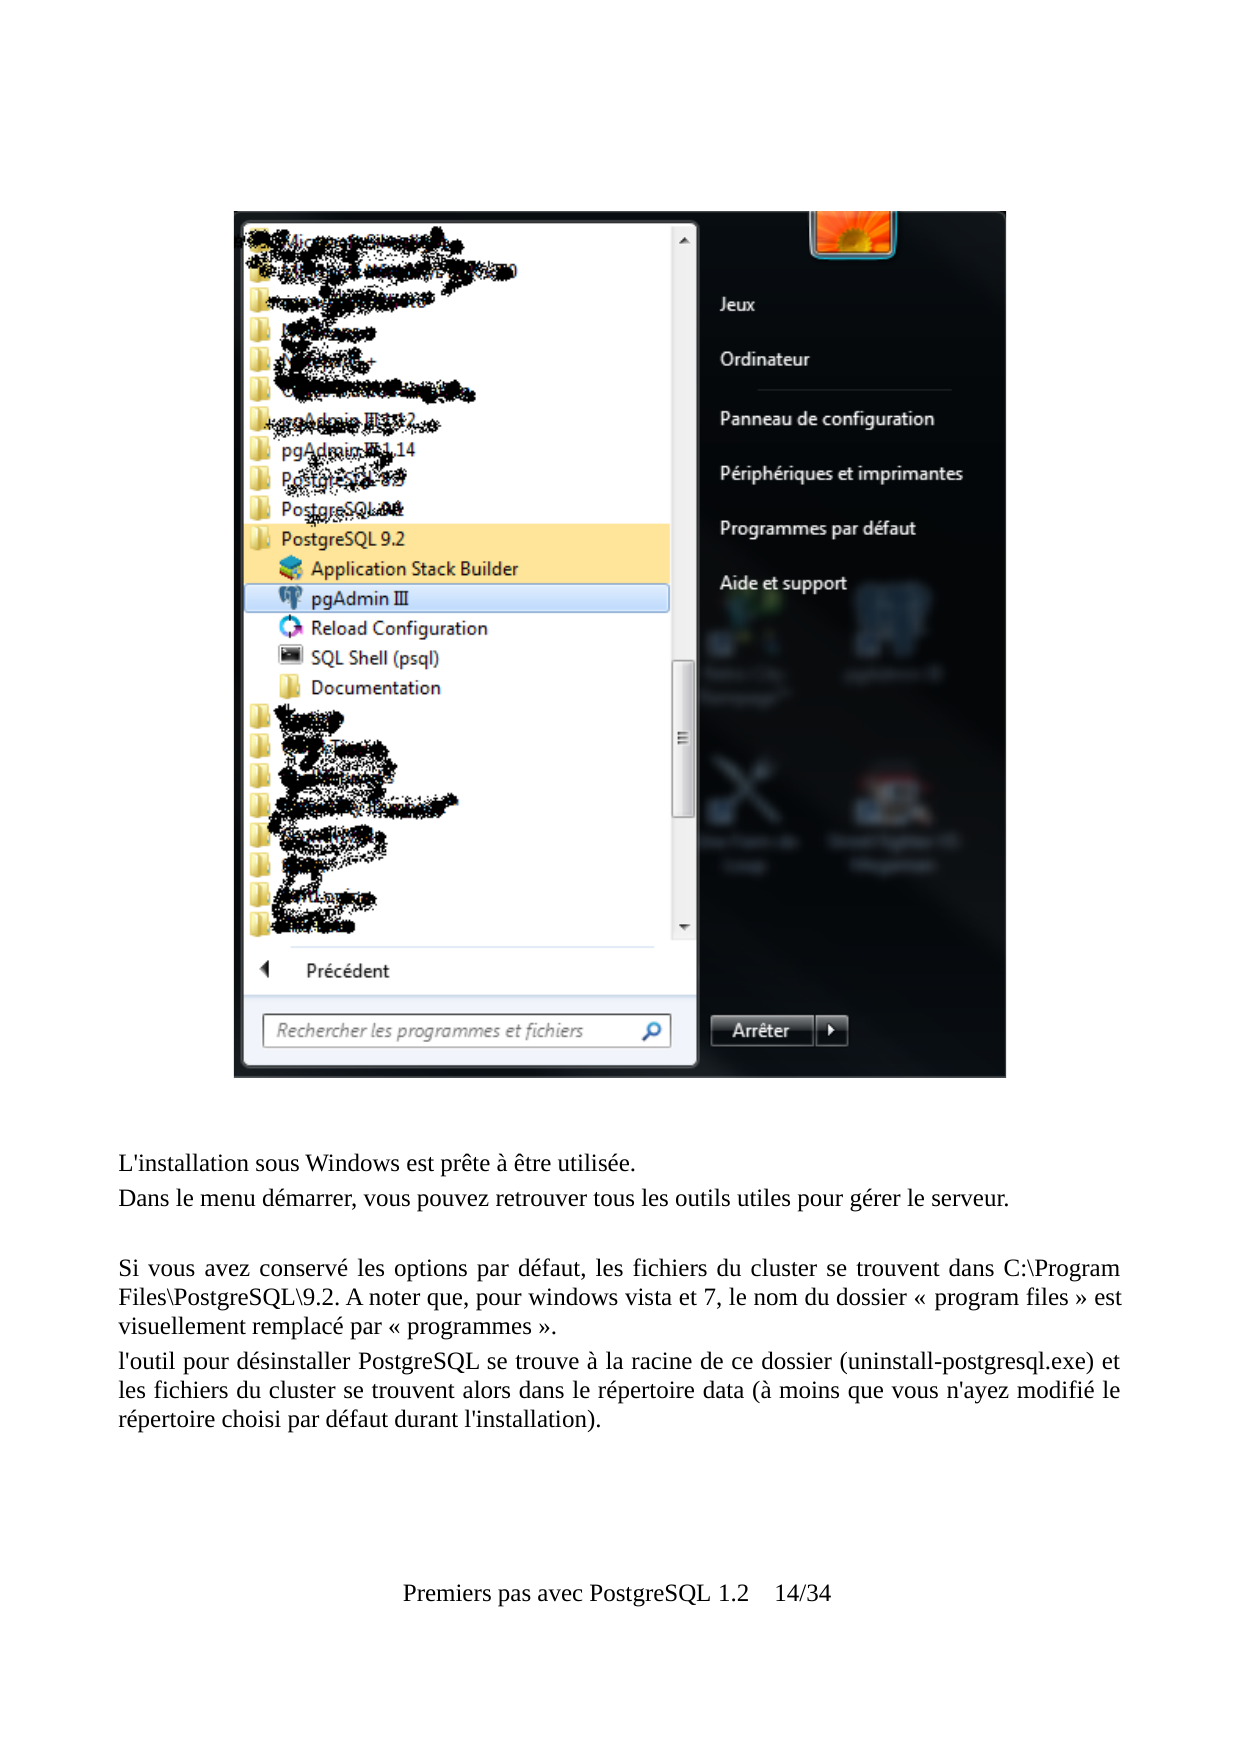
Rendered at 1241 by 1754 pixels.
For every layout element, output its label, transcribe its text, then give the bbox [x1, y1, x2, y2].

text Dans le menu démarrer, vous pouvez retrouver tous les outils utiles pour gérer le serveur. [118, 1183, 1122, 1212]
picture [233, 211, 1007, 1078]
text Si vous avez conservé les options par défaut, les fichiers du cluster se trouvent dans C:\Program Files\PostgreSQL\9.2. A noter que, pour windows vista et 7, le nom du dossier « program files » est visuellement remplacé par « programmes ». [118, 1253, 1122, 1340]
text L'installation sous Windows est prête à être utilisée. [118, 1148, 1122, 1177]
text l'outil pour désinstaller PostgreSQL se trouve à la racine de ce dossier (uninstall-postgresql.exe) et les fichiers du cluster se trouvent alors dans le répertoire data (à moins que vous n'ayez modifié le répertoire choisi par défaut durant l'installation). [118, 1346, 1122, 1432]
